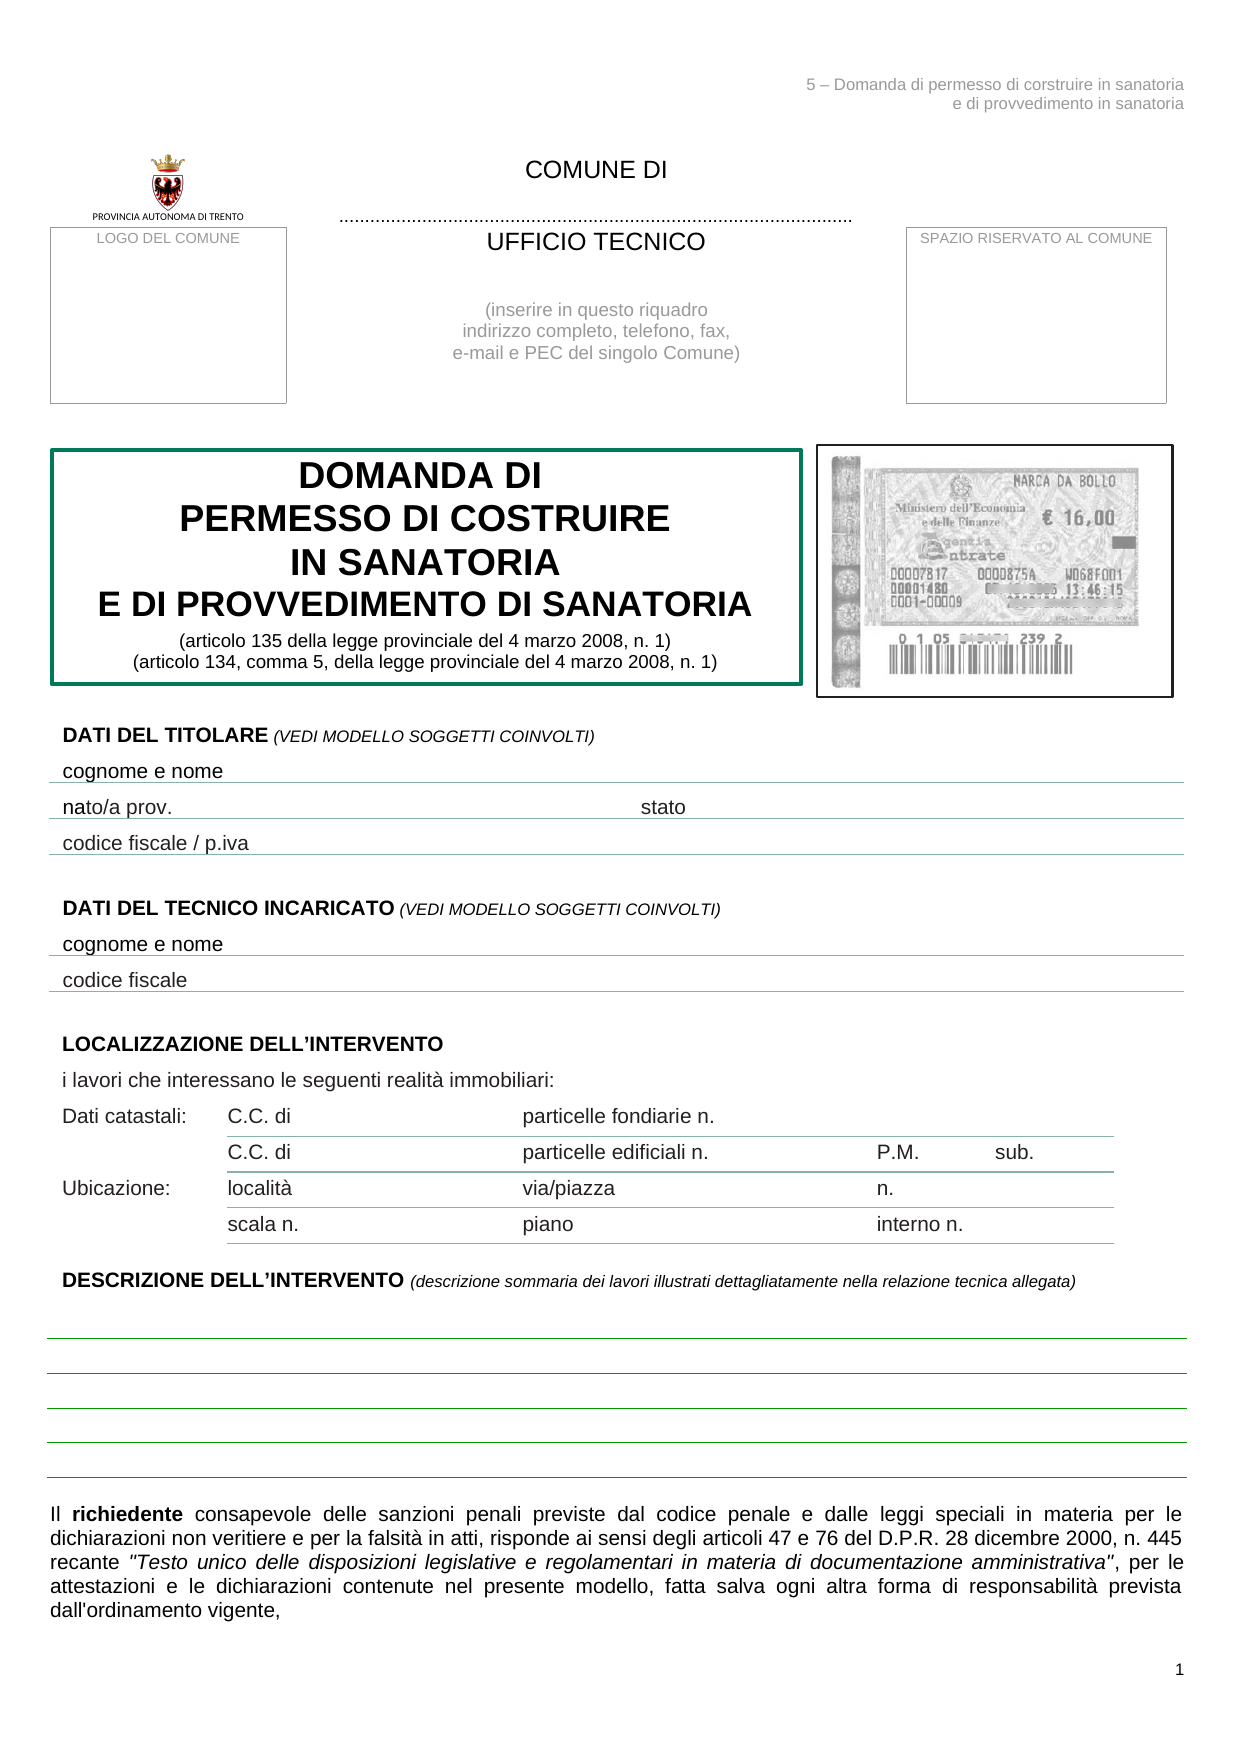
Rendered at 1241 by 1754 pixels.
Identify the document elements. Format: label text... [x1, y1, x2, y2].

text codice fiscale [62, 967, 1186, 991]
picture [150, 154, 186, 211]
text i lavori che interessano le seguenti realità immobiliari: [62, 1068, 1184, 1092]
text scala n. piano interno n. [62, 1212, 1184, 1236]
text DATI DEL TITOLARE (VEDI MODELLO SOGGETTI COINVOLTI) [62, 723, 1186, 747]
text PERMESSO DI COSTRUIRE [54, 497, 799, 540]
text DESCRIZIONE DELL’INTERVENTO (descrizione sommaria dei lavori illustrati dettagliatamente nella relazione tecnica allegata) [62, 1268, 1184, 1292]
table_cell SPAZIO RISERVATO AL COMUNE [907, 228, 1166, 403]
table_cell UFFICIO TECNICO (inserire in questo riquadro indirizzo completo, telefono, fax, e-mail e PEC del singolo Comune) [287, 227, 906, 403]
text cognome e nome [62, 759, 1186, 783]
text (articolo 135 della legge provinciale del 4 marzo 2008, n. 1) [54, 629, 799, 651]
text LOCALIZZAZIONE DELL’INTERVENTO [62, 1032, 1184, 1056]
text nato/a prov. stato [62, 795, 1186, 819]
text C.C. di particelle edificiali n. P.M. sub. [62, 1140, 1184, 1164]
picture [819, 447, 1163, 695]
table_header COMUNE DI ................................................................................................... [286, 155, 906, 227]
text E DI PROVVEDIMENTO DI SANATORIA [54, 583, 799, 624]
text (articolo 134, comma 5, della legge provinciale del 4 marzo 2008, n. 1) [54, 651, 799, 673]
table_header [906, 155, 1166, 227]
text DATI DEL TECNICO INCARICATO (VEDI MODELLO SOGGETTI COINVOLTI) [62, 896, 1186, 919]
table_header PROVINCIA AUTONOMA DI TRENTO [50, 155, 286, 227]
text Dati catastali: C.C. di particelle fondiarie n. [62, 1104, 1184, 1128]
text codice fiscale / p.iva [62, 831, 1186, 855]
text DOMANDA DI [54, 453, 799, 497]
text Ubicazione: località via/piazza n. [62, 1176, 1184, 1200]
text cognome e nome [62, 931, 1186, 955]
text IN SANATORIA [54, 540, 799, 583]
table_cell LOGO DEL COMUNE [51, 228, 286, 403]
text Il richiedente consapevole delle sanzioni penali previste dal codice penale e dalle leggi speciali in materia per le dichiarazioni non veritiere e per la falsità in atti, risponde ai sensi degli articoli 47 e 76 del D.P.R. 28 dicembre 2000, n. 445 recante "Testo unico delle disposizioni legislative e regolamentari in materia di documentazione amministrativa", per le attestazioni e le dichiarazioni contenute nel presente modello, fatta salva ogni altra forma di responsabilità prevista dall'ordinamento vigente, [50, 1502, 1184, 1622]
